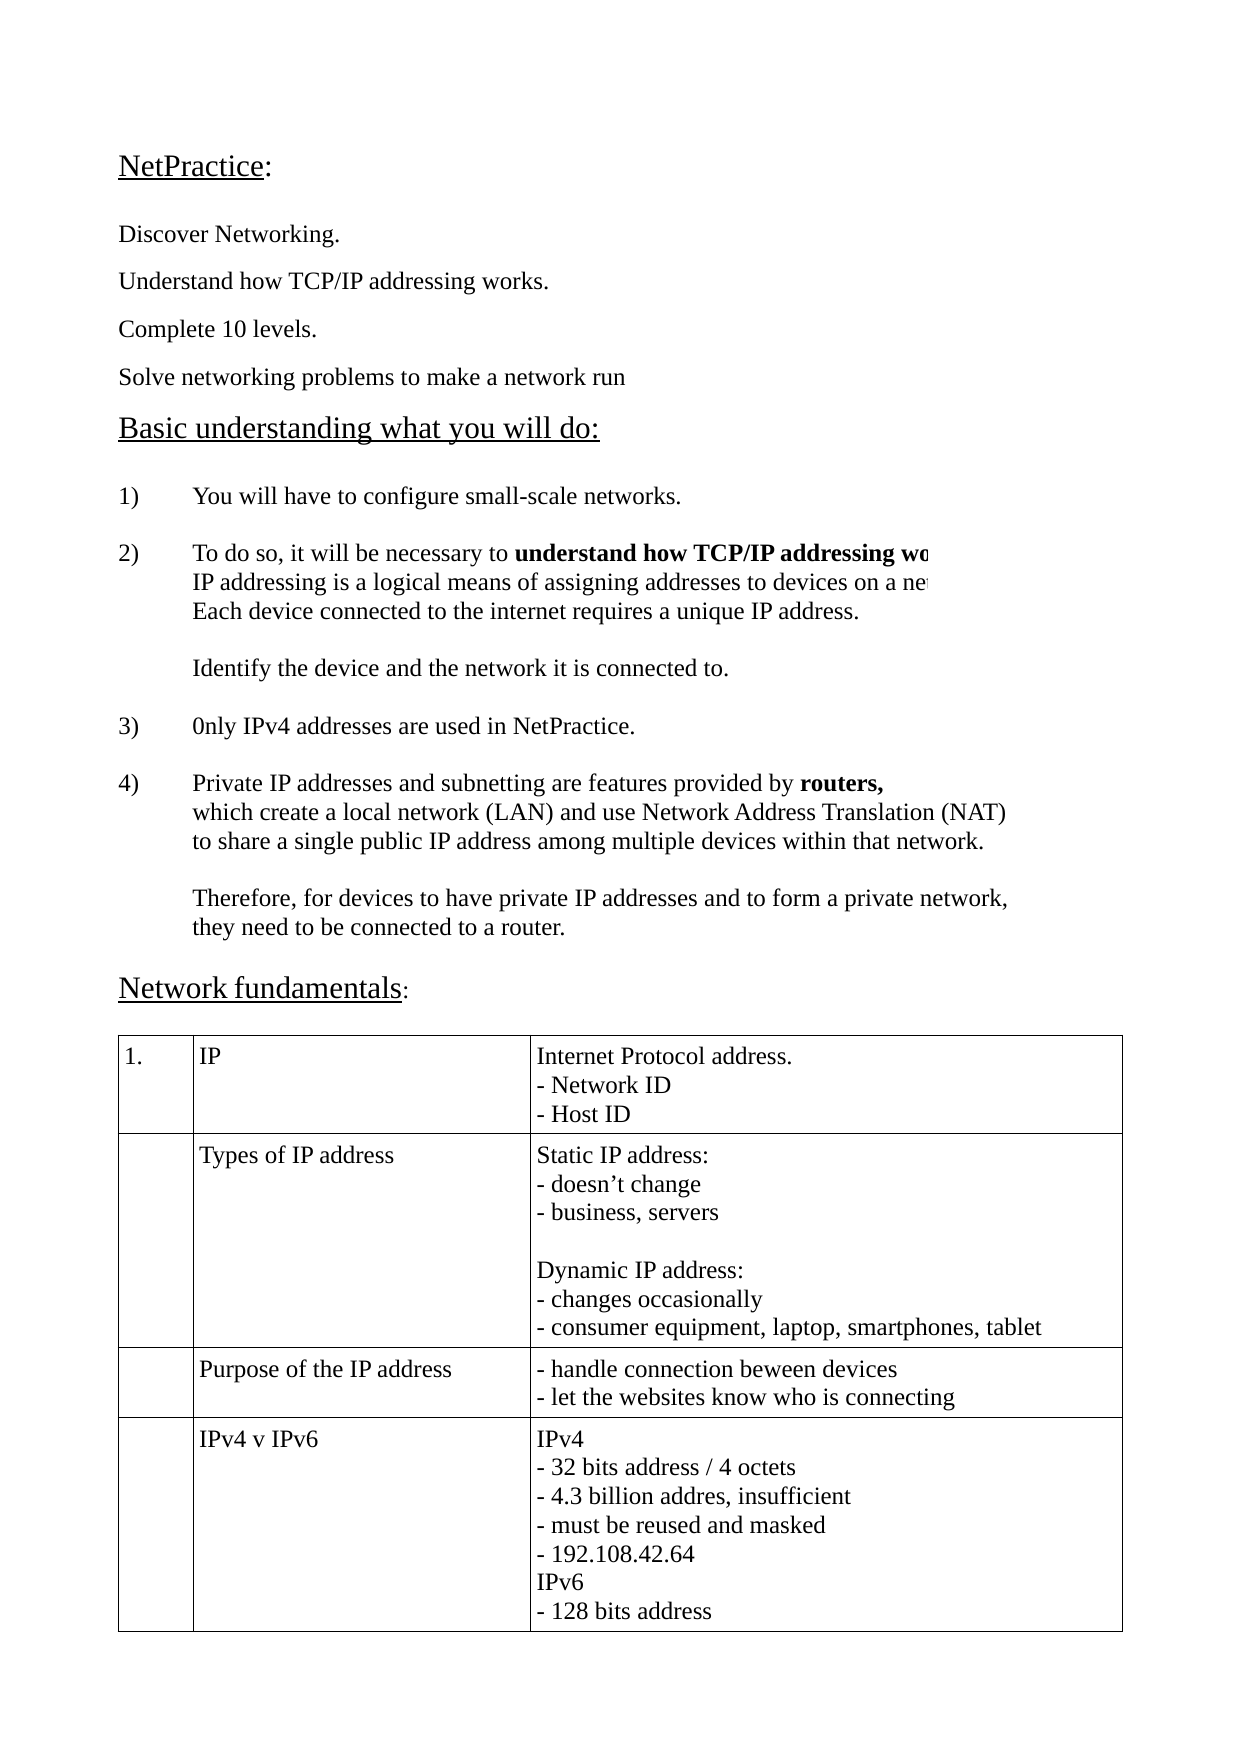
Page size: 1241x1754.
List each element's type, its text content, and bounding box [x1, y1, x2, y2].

text which create a local network (LAN) and use Network Address Translation (NAT) [118, 797, 1122, 826]
text to share a single public IP address among multiple devices within that network. [118, 826, 1122, 855]
text Therefore, for devices to have private IP addresses and to form a private network, [118, 883, 1122, 912]
text NetPractice: [118, 147, 1122, 183]
text 1) You will have to configure small-scale networks. [118, 481, 928, 510]
text 4) Private IP addresses and subnetting are features provided by routers, [118, 768, 1122, 797]
text Each device connected to the internet requires a unique IP address. [118, 596, 928, 625]
text 2) To do so, it will be necessary to understand how TCP/IP addressing works. [118, 538, 928, 567]
table_cell [119, 1348, 193, 1417]
text Complete 10 levels. [118, 314, 928, 343]
text they need to be connected to a router. [118, 912, 1122, 941]
table_header Internet Protocol address. - Network ID - Host ID [531, 1036, 1122, 1133]
text Discover Networking. [118, 219, 1122, 247]
table_cell [119, 1134, 193, 1347]
table_header 1. [119, 1036, 193, 1133]
text IP addressing is a logical means of assigning addresses to devices on a network. [118, 567, 928, 596]
text Solve networking problems to make a network run [118, 362, 928, 390]
table_cell - handle connection beween devices - let the websites know who is connecting [531, 1348, 1122, 1417]
table_header IP [194, 1036, 530, 1133]
table_cell [119, 1418, 193, 1631]
text Basic understanding what you will do: [118, 409, 928, 445]
table_cell Types of IP address [194, 1134, 530, 1347]
table_cell IPv4 - 32 bits address / 4 octets - 4.3 billion addres, insufficient - must be reused and masked - 192.108.42.64 IPv6 - 128 bits address [531, 1418, 1122, 1631]
table_cell Static IP address: - doesn’t change - business, servers Dynamic IP address: - changes occasionally - consumer equipment, laptop, smartphones, tablet [531, 1134, 1122, 1347]
text Identify the device and the network it is connected to. [118, 653, 1122, 682]
table_cell Purpose of the IP address [194, 1348, 530, 1417]
text 3) 0nly IPv4 addresses are used in NetPractice. [118, 711, 1122, 740]
table_cell IPv4 v IPv6 [194, 1418, 530, 1631]
text Understand how TCP/IP addressing works. [118, 266, 1122, 295]
text Network fundamentals: [118, 970, 1122, 1006]
